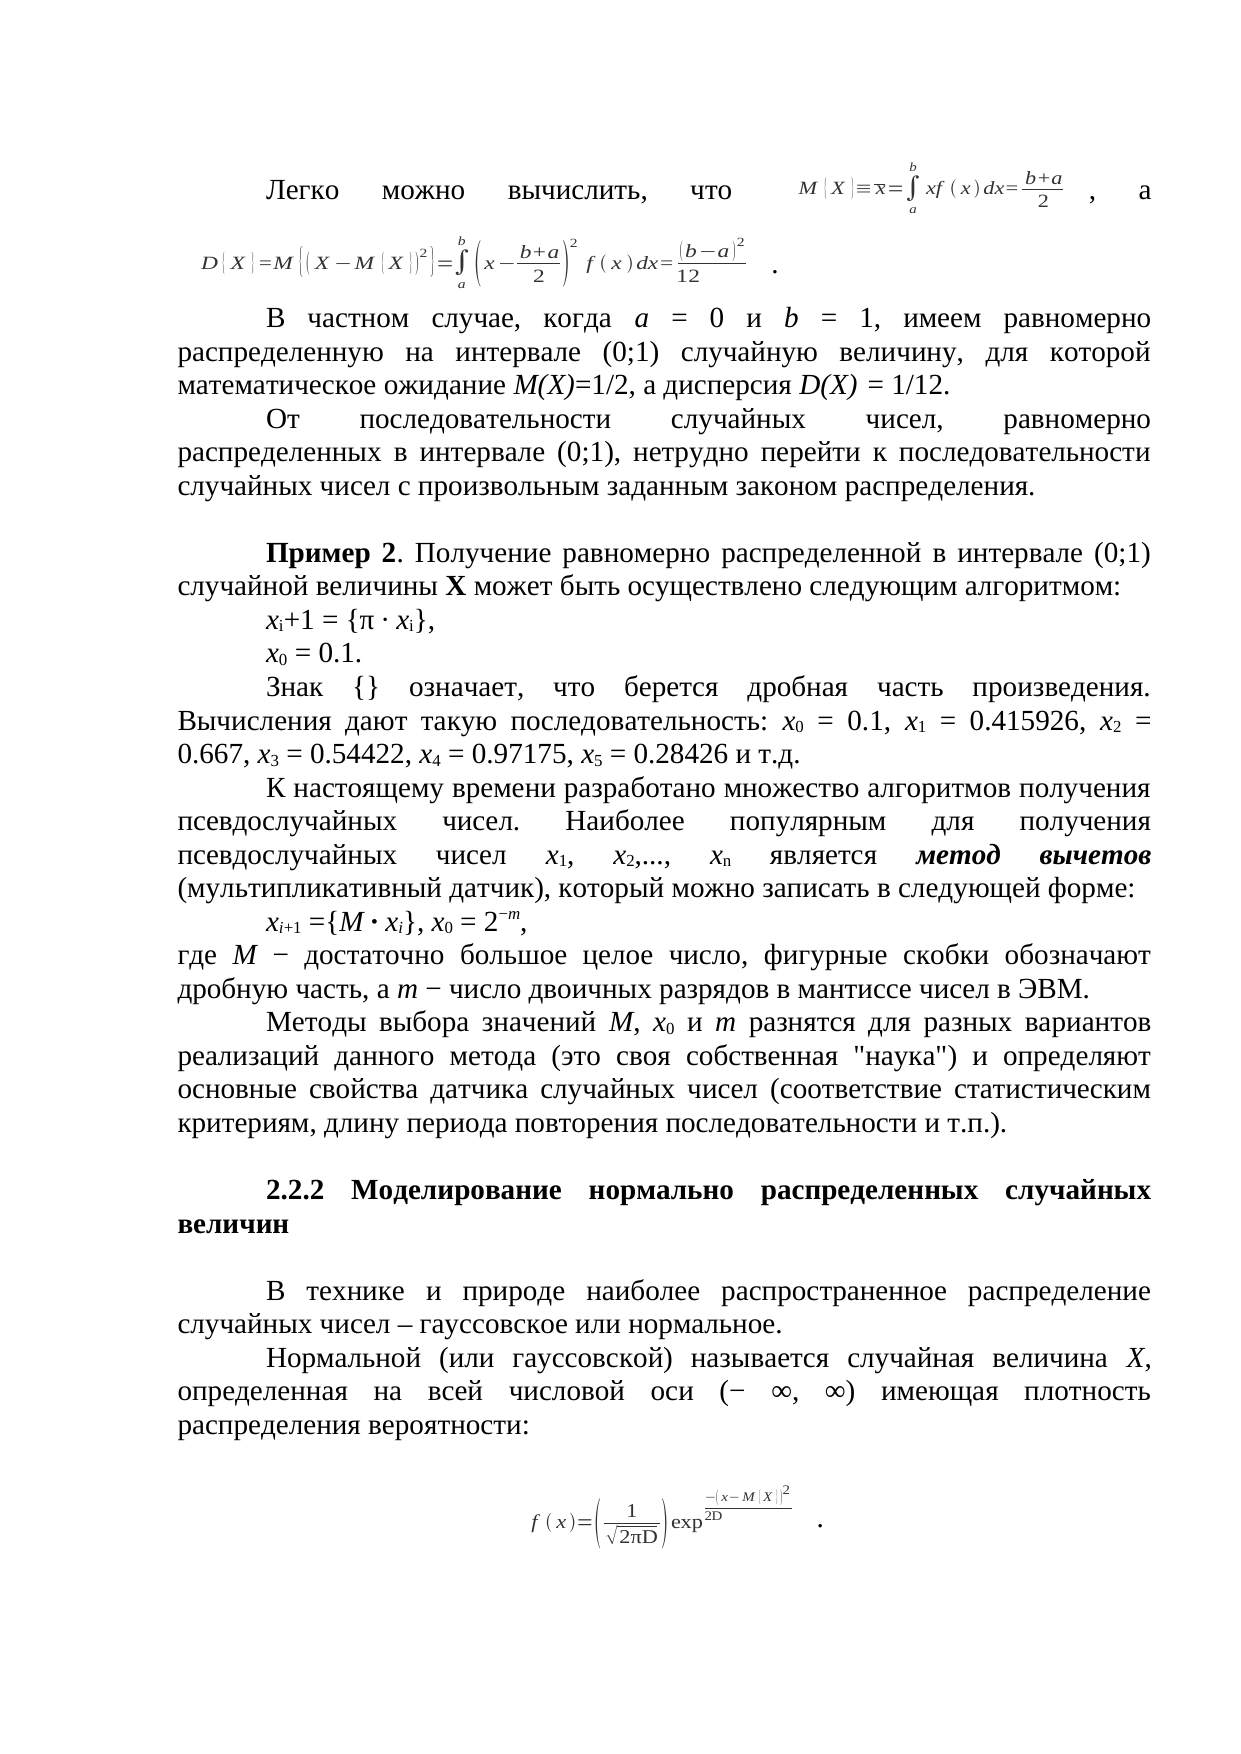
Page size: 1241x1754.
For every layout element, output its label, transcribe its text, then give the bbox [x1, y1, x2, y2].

text 2.2.2 Моделирование нормально распределенных случайных величин [177, 1172, 1152, 1239]
text Пример 2. Получение равномерно распределенной в интервале (0;1) случайной величины X может быть осуществлено следующим алгоритмом: [177, 535, 1152, 602]
text где M − достаточно большое целое число, фигурные скобки обозначают дробную часть, а m − число двоичных разрядов в мантиссе чисел в ЭВМ. [177, 937, 1152, 1004]
text Нормальной (или гауссовской) называется случайная величина X, определенная на всей числовой оси (− ∞, ∞) имеющая плотность распределения вероятности: [177, 1340, 1152, 1441]
text Методы выбора значений M, x0 и m разнятся для разных вариантов реализаций данного метода (это своя собственная "наука") и определяют основные свойства датчика случайных чисел (соответствие статистическим критериям, длину периода повторения последовательности и т.п.). [177, 1004, 1152, 1139]
text xi+1 = {π ∙ xi}, [177, 602, 1152, 636]
text В частном случае, когда a = 0 и b = 1, имеем равномерно распределенную на интервале (0;1) случайную величину, для которой математическое ожидание М(X)=1/2, а дисперсия D(X) = 1/12. [177, 300, 1152, 401]
text Легко можно вычислить, что , а . [177, 152, 1152, 300]
text В технике и природе наиболее распространенное распределение случайных чисел – гауссовское или нормальное. [177, 1273, 1152, 1340]
text xi+1 ={M ∙ xi}, x0 = 2−m, [177, 904, 1152, 937]
text x0 = 0.1. [177, 636, 1152, 669]
text К настоящему времени разработано множество алгоритмов получения псевдослучайных чисел. Наиболее популярным для получения псевдослучайных чисел x1, x2,..., xn является метод вычетов (мультипликативный датчик), который можно записать в следующей форме: [177, 770, 1152, 904]
text От последовательности случайных чисел, равномерно распределенных в интервале (0;1), нетрудно перейти к последовательности случайных чисел с произвольным заданным законом распределения. [177, 401, 1152, 501]
text [177, 1474, 505, 1560]
text Знак {} означает, что берется дробная часть произведения. Вычисления дают такую последовательность: x0 = 0.1, x1 = 0.415926, x2 = 0.667, x3 = 0.54422, x4 = 0.97175, x5 = 0.28426 и т.д. [177, 669, 1152, 770]
text . [816, 1474, 1152, 1560]
